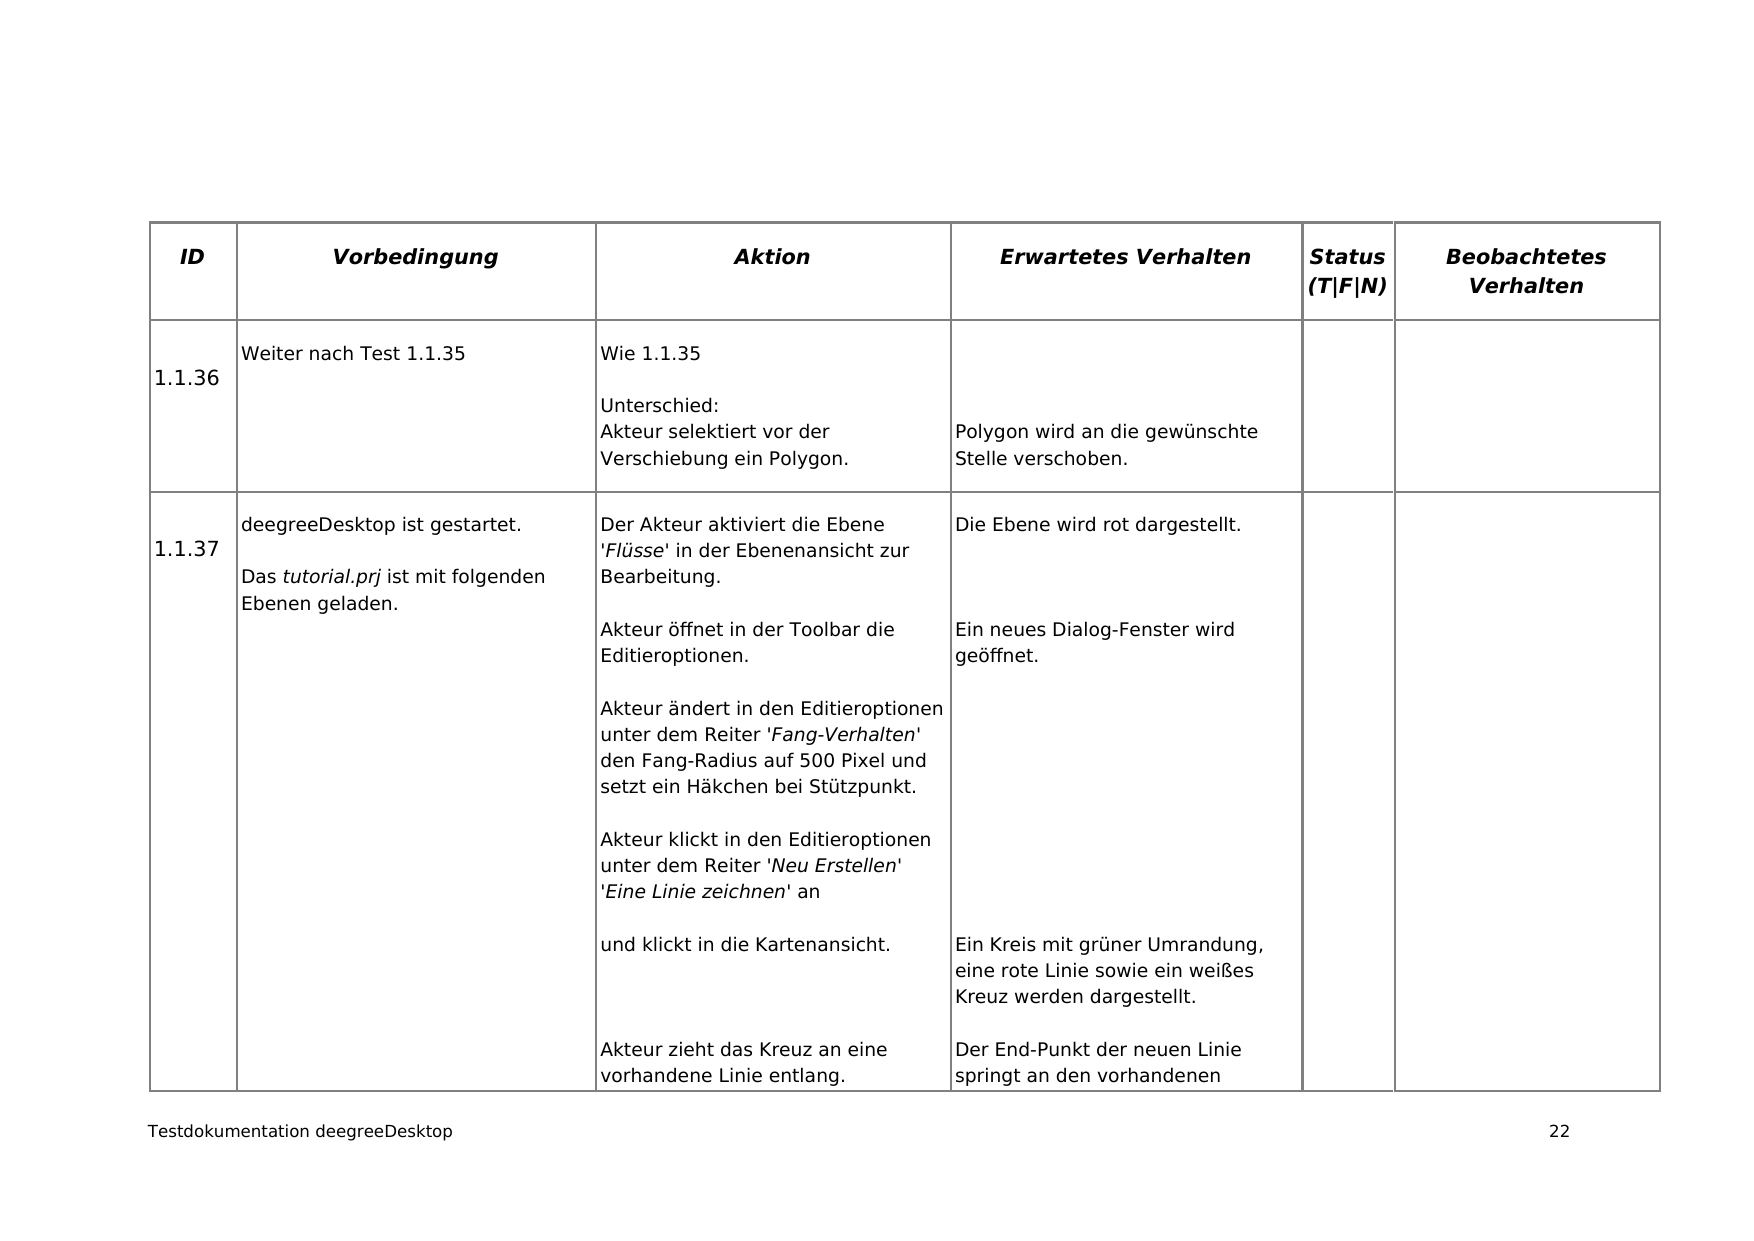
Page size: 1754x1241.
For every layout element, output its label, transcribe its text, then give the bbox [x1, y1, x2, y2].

table_cell deegreeDesktop ist gestartet. Das tutorial.prj ist mit folgenden Ebenen geladen. [238, 493, 595, 1090]
table_cell [1396, 493, 1659, 1090]
table_cell [151, 321, 236, 491]
table_cell Polygon wird an die gewünschte Stelle verschoben. [952, 321, 1301, 491]
table_cell [1396, 321, 1659, 491]
table_header Aktion [597, 224, 950, 319]
table_cell Der Akteur aktiviert die Ebene 'Flüsse' in der Ebenenansicht zur Bearbeitung. Akteur öffnet in der Toolbar die Editieroptionen. Akteur ändert in den Editieroptionen unter dem Reiter 'Fang-Verhalten' den Fang-Radius auf 500 Pixel und setzt ein Häkchen bei Stützpunkt. Akteur klickt in den Editieroptionen unter dem Reiter 'Neu Erstellen' 'Eine Linie zeichnen' an und klickt in die Kartenansicht. Akteur zieht das Kreuz an eine vorhandene Linie entlang. [597, 493, 950, 1090]
table_header Status (T|F|N) [1304, 224, 1393, 319]
table_header Vorbedingung [238, 224, 595, 319]
table_header Beobachtetes Verhalten [1396, 224, 1659, 319]
table_header ID [151, 224, 236, 319]
table_cell [1304, 493, 1393, 1090]
table_header Erwartetes Verhalten [952, 224, 1301, 319]
table_cell Die Ebene wird rot dargestellt. Ein neues Dialog-Fenster wird geöffnet. Ein Kreis mit grüner Umrandung, eine rote Linie sowie ein weißes Kreuz werden dargestellt. Der End-Punkt der neuen Linie springt an den vorhandenen [952, 493, 1301, 1090]
table_cell Weiter nach Test 1.1.35 [238, 321, 595, 491]
table_cell [1304, 321, 1393, 491]
table_cell Wie 1.1.35 Unterschied: Akteur selektiert vor der Verschiebung ein Polygon. [597, 321, 950, 491]
table_cell [151, 493, 236, 1090]
